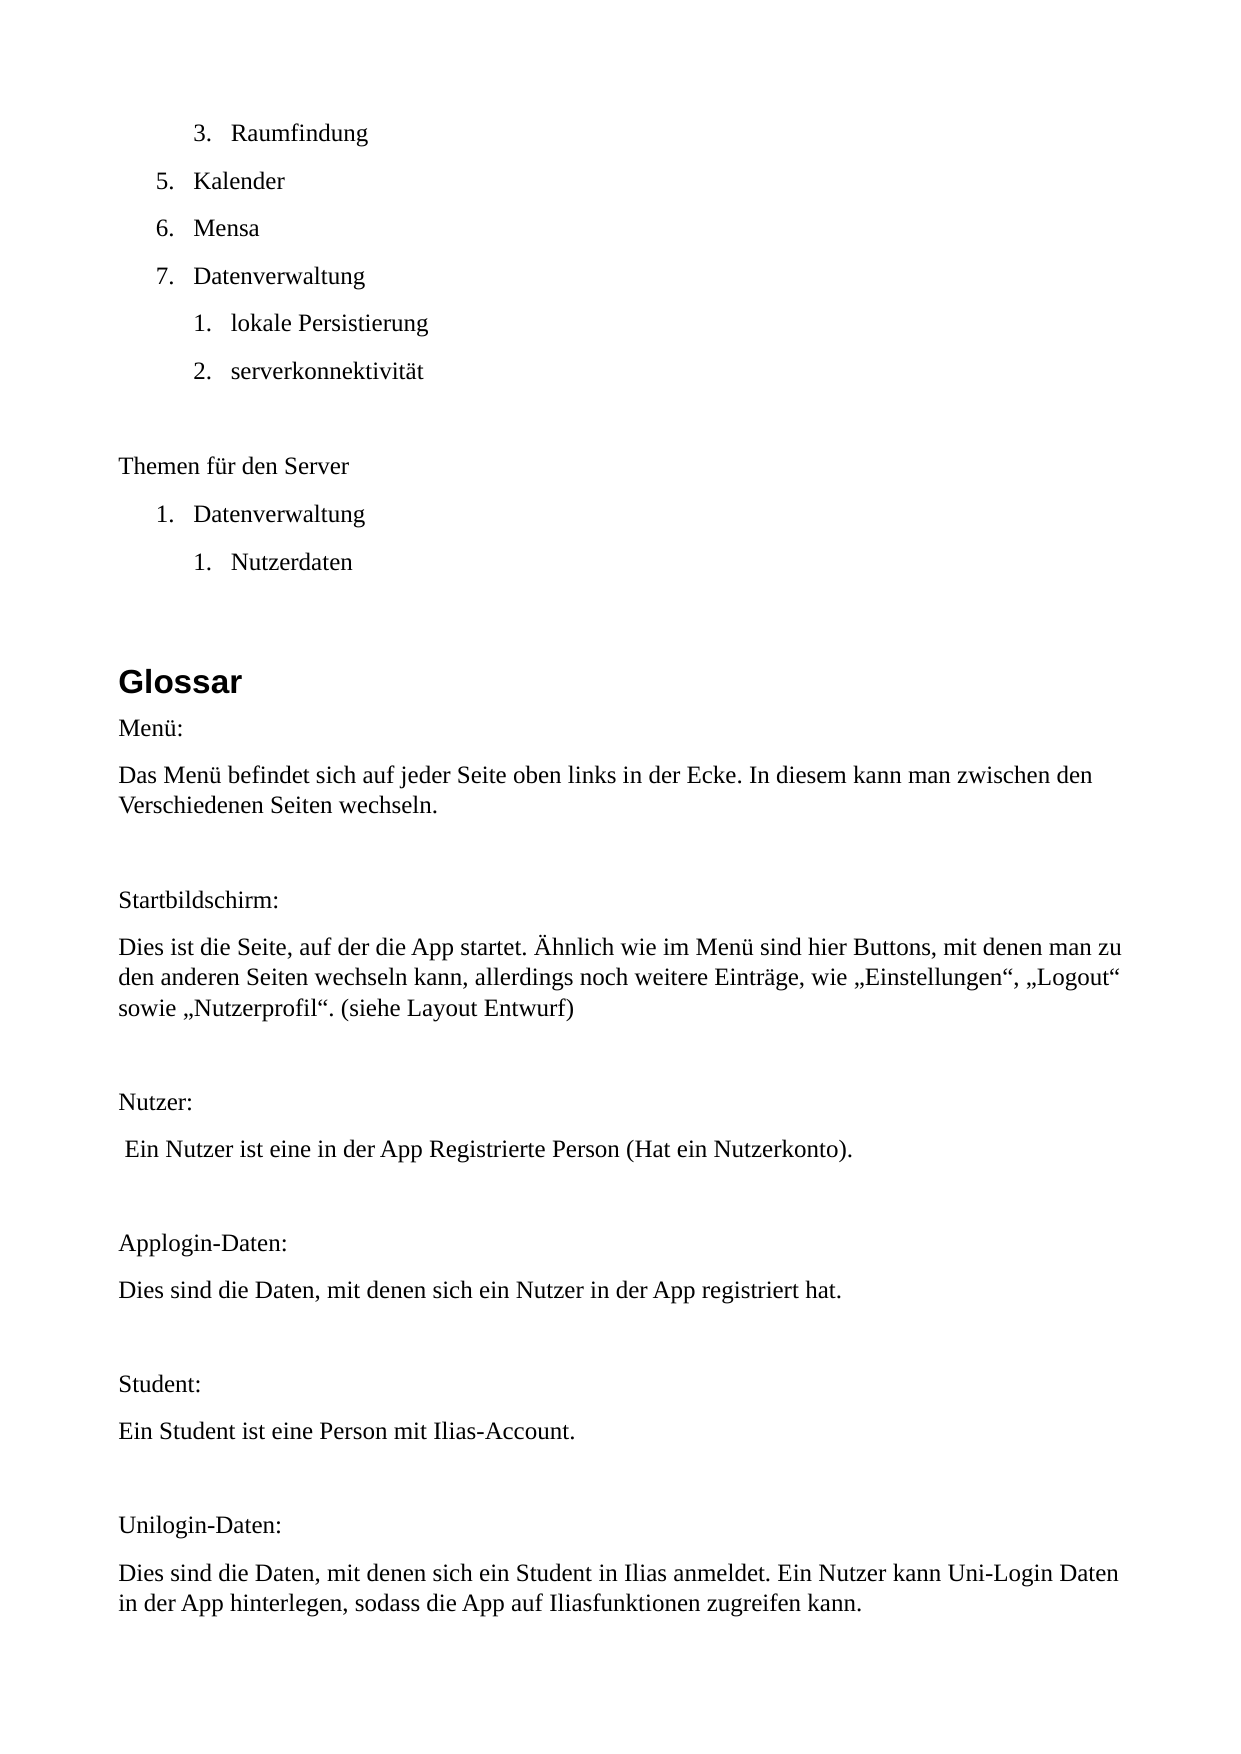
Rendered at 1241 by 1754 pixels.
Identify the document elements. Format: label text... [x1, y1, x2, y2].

text Nutzer: [118, 1087, 1122, 1116]
text Student: [118, 1369, 1122, 1398]
list Mensa [156, 213, 1122, 242]
text Unilogin-Daten: [118, 1511, 1122, 1539]
list Datenverwaltung [156, 261, 1122, 290]
text Das Menü befindet sich auf jeder Seite oben links in der Ecke. In diesem kann man zwischen den Verschiedenen Seiten wechseln. [118, 760, 1122, 819]
text Menü: [118, 713, 1122, 742]
list Datenverwaltung [156, 499, 1122, 528]
list lokale Persistierung [193, 308, 1122, 337]
list Kalender [156, 166, 1122, 194]
text Dies ist die Seite, auf der die App startet. Ähnlich wie im Menü sind hier Buttons, mit denen man zu den anderen Seiten wechseln kann, allerdings noch weitere Einträge, wie „Einstellungen“, „Logout“ sowie „Nutzerprofil“. (siehe Layout Entwurf) [118, 932, 1122, 1021]
list Nutzerdaten [193, 547, 1122, 575]
text Dies sind die Daten, mit denen sich ein Nutzer in der App registriert hat. [118, 1275, 1122, 1304]
list serverkonnektivität [193, 356, 1122, 385]
text Ein Nutzer ist eine in der App Registrierte Person (Hat ein Nutzerkonto). [118, 1134, 1122, 1163]
text Themen für den Server [118, 451, 1122, 480]
text Dies sind die Daten, mit denen sich ein Student in Ilias anmeldet. Ein Nutzer kann Uni-Login Daten in der App hinterlegen, sodass die App auf Iliasfunktionen zugreifen kann. [118, 1558, 1122, 1617]
text Applogin-Daten: [118, 1228, 1122, 1257]
text Ein Student ist eine Person mit Ilias-Account. [118, 1416, 1122, 1445]
list Raumfindung [193, 118, 1122, 147]
text Startbildschirm: [118, 885, 1122, 913]
subtitle Glossar [118, 662, 1122, 701]
